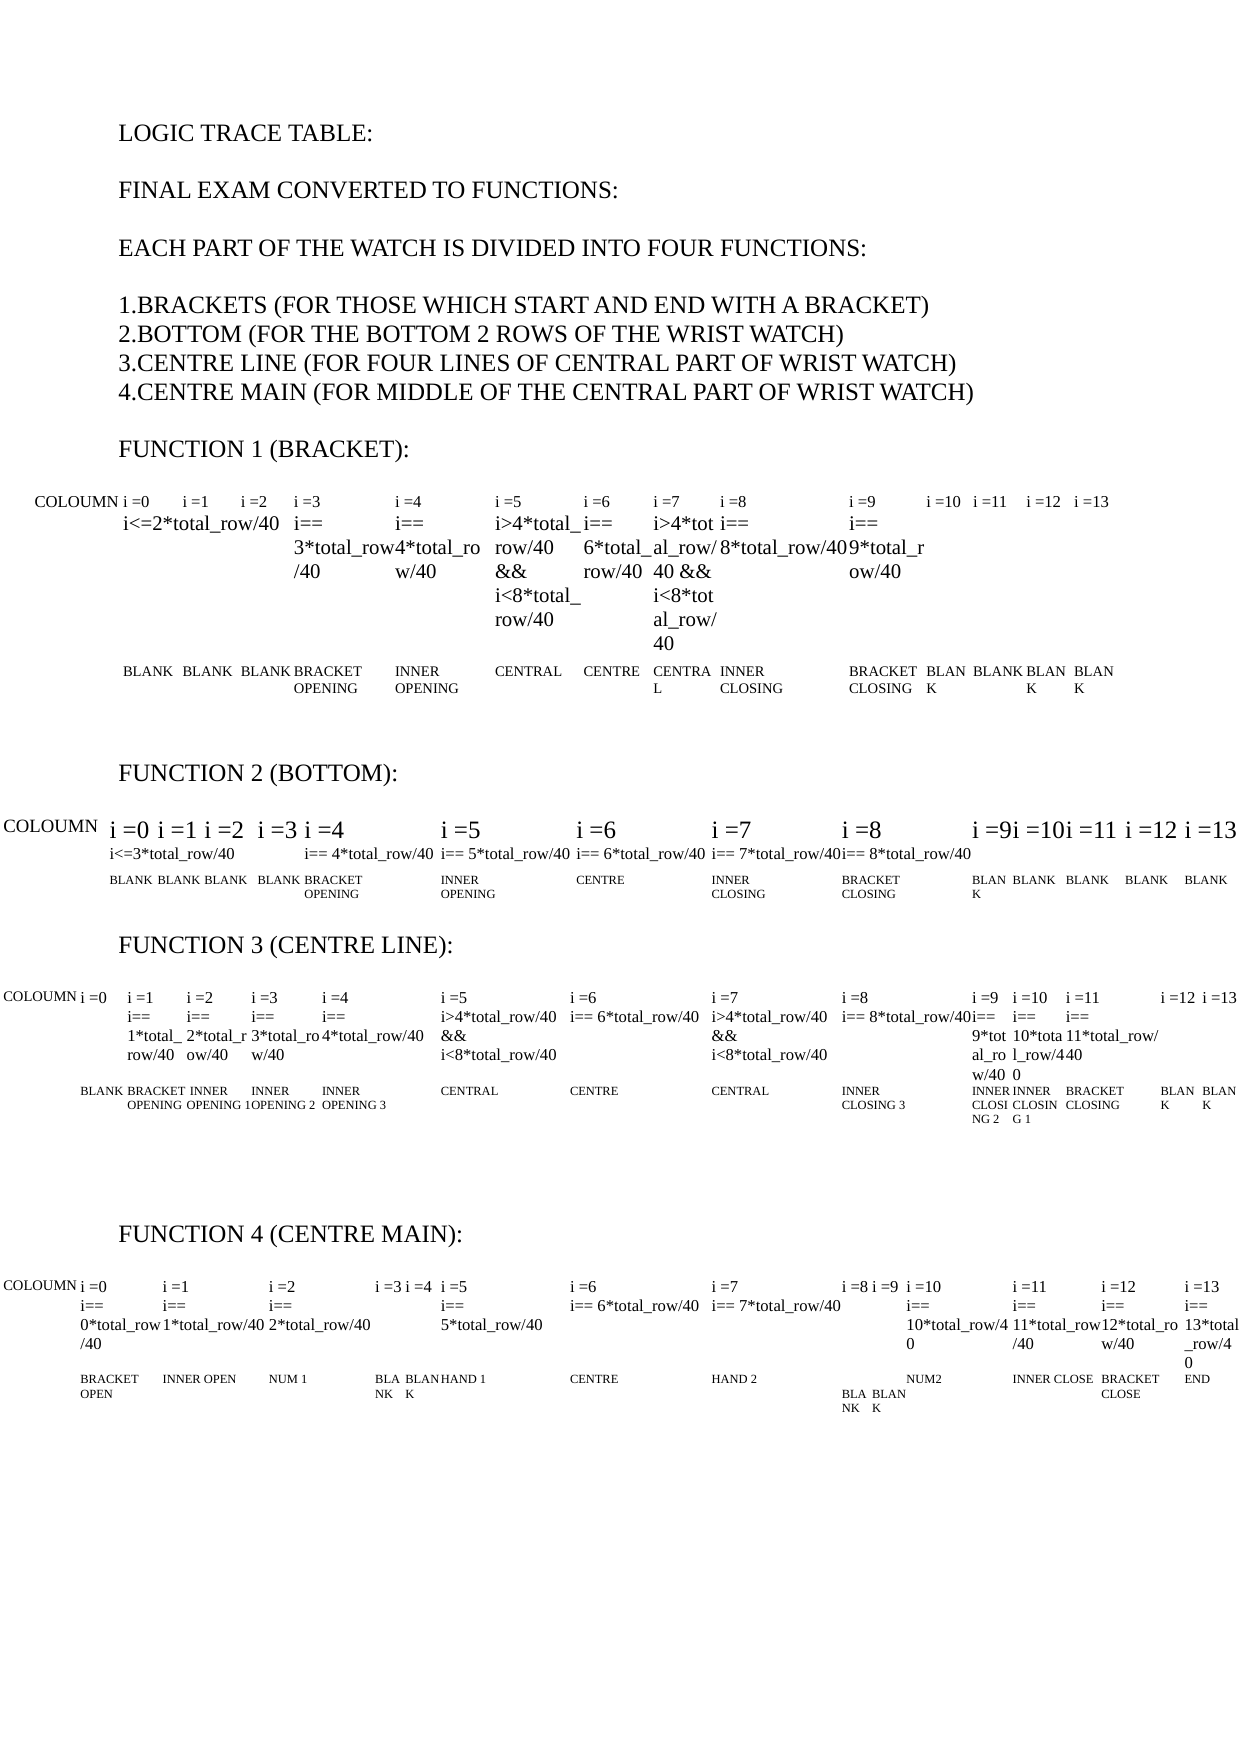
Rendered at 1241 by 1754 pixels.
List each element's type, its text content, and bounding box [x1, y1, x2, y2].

table_cell [34, 663, 123, 700]
table_header i =1 [157, 815, 204, 844]
table_header COLOUMN [3, 1276, 80, 1296]
table_cell i== 0*total_row/40 [80, 1296, 162, 1372]
table_header i =11 [1013, 1276, 1101, 1296]
table_header i =6 [583, 492, 653, 511]
table_cell BLANK [123, 663, 182, 700]
table_cell BLANK [375, 1372, 405, 1450]
table_cell BLANK [1013, 873, 1066, 901]
table_cell BRACKET CLOSING [842, 873, 972, 901]
table_cell BLANK [109, 873, 157, 901]
table_cell CENTRAL [653, 663, 720, 700]
table_cell CENTRE [576, 873, 711, 901]
table_cell BLANK [872, 1372, 906, 1450]
table_cell BRACKET CLOSE [1101, 1372, 1184, 1450]
table_header i =12 [1125, 815, 1184, 844]
table_cell INNER CLOSING 2 [972, 1084, 1012, 1161]
table_header i =8 [842, 988, 972, 1007]
table_cell [3, 873, 109, 901]
table_cell i== 9*total_row/40 [849, 511, 926, 663]
table_cell i== 7*total_row/40 [711, 1296, 842, 1372]
text LOGIC TRACE TABLE: [118, 118, 1122, 147]
table_header i =1 [182, 492, 241, 511]
table_cell CENTRAL [711, 1084, 842, 1161]
table_header i =3 [294, 492, 395, 511]
table_cell CENTRAL [441, 1084, 570, 1161]
table_header i =11 [1066, 988, 1160, 1007]
table_cell HAND 1 [441, 1372, 570, 1450]
table_cell INNER OPENING [395, 663, 495, 700]
table_header i =1 [163, 1276, 269, 1296]
table_cell [1066, 844, 1125, 873]
table_header i =7 [711, 815, 842, 844]
text EACH PART OF THE WATCH IS DIVIDED INTO FOUR FUNCTIONS: [118, 233, 1122, 262]
table_cell [926, 511, 973, 663]
table_cell BRACKET CLOSING [1066, 1084, 1160, 1161]
table_cell INNER OPENING 1 [186, 1084, 251, 1161]
table_cell i== 4*total_row/40 [304, 844, 441, 873]
table_header i =11 [973, 492, 1026, 511]
table_header i =2 [186, 988, 251, 1007]
table_header i =2 [269, 1276, 375, 1296]
table_header i =7 [711, 1276, 842, 1296]
table_cell INNER OPENING 3 [322, 1084, 441, 1161]
table_cell [3, 844, 109, 873]
table_cell CENTRE [583, 663, 653, 700]
table_header i =5 [441, 815, 576, 844]
table_cell [1074, 511, 1122, 663]
table_cell i== 2*total_row/40 [186, 1007, 251, 1083]
table_cell BLANK [926, 663, 973, 700]
table_cell NUM2 [906, 1372, 1012, 1450]
text FINAL EXAM CONVERTED TO FUNCTIONS: [118, 176, 1122, 204]
table_cell BLANK [80, 1084, 127, 1161]
table_header i =5 [495, 492, 583, 511]
table_header i =3 [257, 815, 304, 844]
table_cell i== 8*total_row/40 [842, 1007, 972, 1083]
table_cell NUM 1 [269, 1372, 375, 1450]
table_cell INNER CLOSING 3 [842, 1084, 972, 1161]
text FUNCTION 1 (BRACKET): [118, 434, 1122, 463]
table_header i =6 [570, 1276, 711, 1296]
table_cell [1125, 844, 1184, 873]
table_header i =2 [204, 815, 257, 844]
table_header i =3 [375, 1276, 405, 1296]
table_cell i== 10*total_row/40 [1013, 1007, 1066, 1083]
table_cell i== 5*total_row/40 [441, 1296, 570, 1372]
table_header i =3 [251, 988, 322, 1007]
table_cell i>4*total_row/40 && i<8*total_row/40 [711, 1007, 842, 1083]
table_cell [405, 1296, 441, 1372]
table_cell BRACKET OPENING [294, 663, 395, 700]
table_cell BLANK [1066, 873, 1125, 901]
table_cell [973, 511, 1026, 663]
table_cell INNER CLOSING 1 [1013, 1084, 1066, 1161]
table_cell i<=2*total_row/40 [123, 511, 294, 663]
text 1.BRACKETS (FOR THOSE WHICH START AND END WITH A BRACKET) [118, 291, 1122, 319]
table_cell i== 5*total_row/40 [441, 844, 576, 873]
table_header i =13 [1202, 988, 1239, 1007]
table_cell INNER CLOSE [1013, 1372, 1101, 1450]
table_header COLOUMN [3, 988, 80, 1007]
table_cell i== 4*total_row/40 [395, 511, 495, 663]
table_cell i== 12*total_row/40 [1101, 1296, 1184, 1372]
table_cell [80, 1007, 127, 1083]
table_header i =12 [1026, 492, 1074, 511]
table_cell BRACKET OPENING [127, 1084, 186, 1161]
table_header i =9 [872, 1276, 906, 1296]
table_cell END [1184, 1372, 1239, 1450]
table_header i =7 [653, 492, 720, 511]
table_cell BLANK [972, 873, 1012, 901]
table_header i =9 [972, 988, 1012, 1007]
table_cell [3, 1372, 80, 1450]
table_header i =4 [304, 815, 441, 844]
table_cell i== 1*total_row/40 [163, 1296, 269, 1372]
table_cell BLANK [241, 663, 294, 700]
table_header i =9 [849, 492, 926, 511]
table_header i =0 [123, 492, 182, 511]
table_cell i== 10*total_row/40 [906, 1296, 1012, 1372]
table_cell i== 8*total_row/40 [720, 511, 849, 663]
table_header i =13 [1184, 815, 1239, 844]
table_cell [3, 1084, 80, 1161]
table_header i =4 [322, 988, 441, 1007]
table_cell BLANK [1074, 663, 1122, 700]
table_cell CENTRAL [495, 663, 583, 700]
text 4.CENTRE MAIN (FOR MIDDLE OF THE CENTRAL PART OF WRIST WATCH) [118, 377, 1122, 406]
table_header i =4 [405, 1276, 441, 1296]
table_cell [34, 511, 123, 663]
table_header i =9 [972, 815, 1012, 844]
table_header i =0 [80, 988, 127, 1007]
table_header i =7 [711, 988, 842, 1007]
table_cell i== 11*total_row/40 [1013, 1296, 1101, 1372]
table_header i =0 [80, 1276, 162, 1296]
table_cell [1013, 844, 1066, 873]
table_cell [872, 1296, 906, 1372]
table_header i =10 [906, 1276, 1012, 1296]
table_header i =8 [720, 492, 849, 511]
table_cell BLANK [157, 873, 204, 901]
table_cell BLANK [1202, 1084, 1239, 1161]
table_header i =10 [1013, 815, 1066, 844]
text FUNCTION 3 (CENTRE LINE): [118, 930, 1122, 959]
table_cell [3, 1007, 80, 1083]
table_header i =1 [127, 988, 186, 1007]
table_cell BRACKET OPEN [80, 1372, 162, 1450]
text FUNCTION 4 (CENTRE MAIN): [118, 1219, 1122, 1248]
table_header i =6 [570, 988, 711, 1007]
table_cell i== 8*total_row/40 [842, 844, 972, 873]
table_cell BLANK [1026, 663, 1074, 700]
table_header i =12 [1160, 988, 1202, 1007]
table_cell i>4*total_row/40 && i<8*total_row/40 [441, 1007, 570, 1083]
table_header i =8 [842, 1276, 872, 1296]
table_cell BLANK [204, 873, 257, 901]
table_cell [1184, 844, 1239, 873]
table_header i =12 [1101, 1276, 1184, 1296]
table_cell i== 3*total_row/40 [251, 1007, 322, 1083]
table_cell i== 1*total_row/40 [127, 1007, 186, 1083]
table_cell i== 6*total_row/40 [570, 1007, 711, 1083]
table_header i =8 [842, 815, 972, 844]
table_cell HAND 2 [711, 1372, 842, 1450]
table_cell i== 6*total_row/40 [576, 844, 711, 873]
table_cell [1026, 511, 1074, 663]
table_cell [1160, 1007, 1202, 1083]
table_header i =10 [1013, 988, 1066, 1007]
table_cell i== 4*total_row/40 [322, 1007, 441, 1083]
table_header i =5 [441, 1276, 570, 1296]
table_cell i== 3*total_row/40 [294, 511, 395, 663]
table_cell i== 11*total_row/40 [1066, 1007, 1160, 1083]
table_cell BLANK [973, 663, 1026, 700]
text FUNCTION 2 (BOTTOM): [118, 758, 1122, 786]
table_cell BLANK [1184, 873, 1239, 901]
table_cell BLANK [405, 1372, 441, 1450]
table_cell BLANK [182, 663, 241, 700]
table_cell BRACKET OPENING [304, 873, 441, 901]
table_header i =6 [576, 815, 711, 844]
table_cell BLANK [1160, 1084, 1202, 1161]
table_header COLOUMN [3, 815, 109, 844]
table_cell i<=3*total_row/40 [109, 844, 304, 873]
text 2.BOTTOM (FOR THE BOTTOM 2 ROWS OF THE WRIST WATCH) [118, 319, 1122, 348]
table_cell i== 7*total_row/40 [711, 844, 842, 873]
table_cell i== 6*total_row/40 [583, 511, 653, 663]
table_cell i== 6*total_row/40 [570, 1296, 711, 1372]
table_cell i>4*total_row/40 && i<8*total_row/40 [495, 511, 583, 663]
table_cell INNER OPENING [441, 873, 576, 901]
table_header i =4 [395, 492, 495, 511]
table_cell [3, 1296, 80, 1372]
table_cell CENTRE [570, 1372, 711, 1450]
table_header i =13 [1184, 1276, 1239, 1296]
table_cell i== 13*total_row/40 [1184, 1296, 1239, 1372]
table_header i =0 [109, 815, 157, 844]
table_cell i== 2*total_row/40 [269, 1296, 375, 1372]
table_cell INNER OPENING 2 [251, 1084, 322, 1161]
table_cell CENTRE [570, 1084, 711, 1161]
text 3.CENTRE LINE (FOR FOUR LINES OF CENTRAL PART OF WRIST WATCH) [118, 348, 1122, 377]
table_cell INNER CLOSING [720, 663, 849, 700]
table_cell [972, 844, 1012, 873]
table_cell INNER CLOSING [711, 873, 842, 901]
table_cell BLANK [842, 1372, 872, 1450]
table_cell [842, 1296, 872, 1372]
table_header i =5 [441, 988, 570, 1007]
table_header COLOUMN [34, 492, 123, 511]
table_cell [1202, 1007, 1239, 1083]
table_cell i>4*total_row/40 && i<8*total_row/40 [653, 511, 720, 663]
table_header i =11 [1066, 815, 1125, 844]
table_cell BLANK [1125, 873, 1184, 901]
table_cell [375, 1296, 405, 1372]
table_cell BRACKET CLOSING [849, 663, 926, 700]
table_cell BLANK [257, 873, 304, 901]
table_header i =2 [241, 492, 294, 511]
table_cell INNER OPEN [163, 1372, 269, 1450]
table_header i =13 [1074, 492, 1122, 511]
table_cell i== 9*total_row/40 [972, 1007, 1012, 1083]
table_header i =10 [926, 492, 973, 511]
